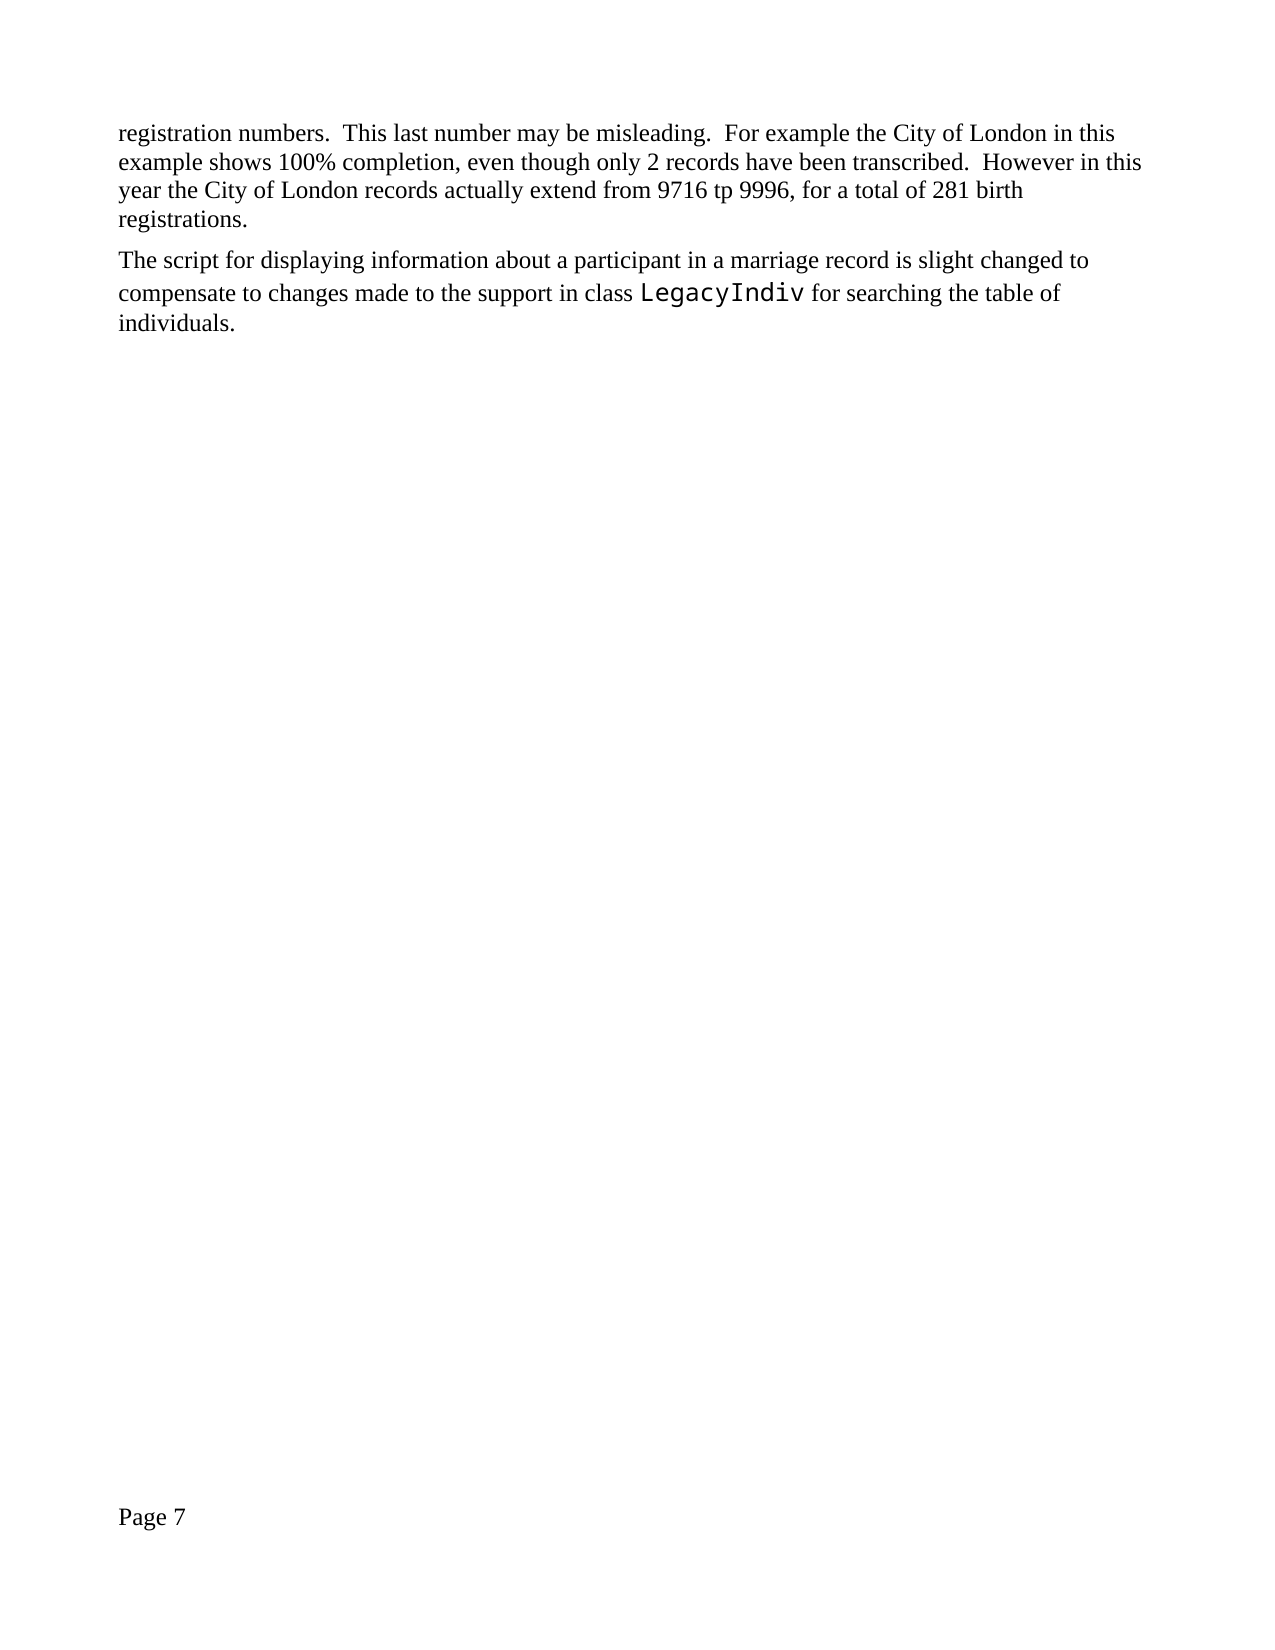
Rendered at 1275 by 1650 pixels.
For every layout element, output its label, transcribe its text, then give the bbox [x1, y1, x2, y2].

text The script for displaying information about a participant in a marriage record is slight changed to compensate to changes made to the support in class LegacyIndiv for searching the table of individuals. [118, 246, 1157, 337]
text registration numbers. This last number may be misleading. For example the City of London in this example shows 100% completion, even though only 2 records have been transcribed. However in this year the City of London records actually extend from 9716 tp 9996, for a total of 281 birth registrations. [118, 118, 1157, 233]
